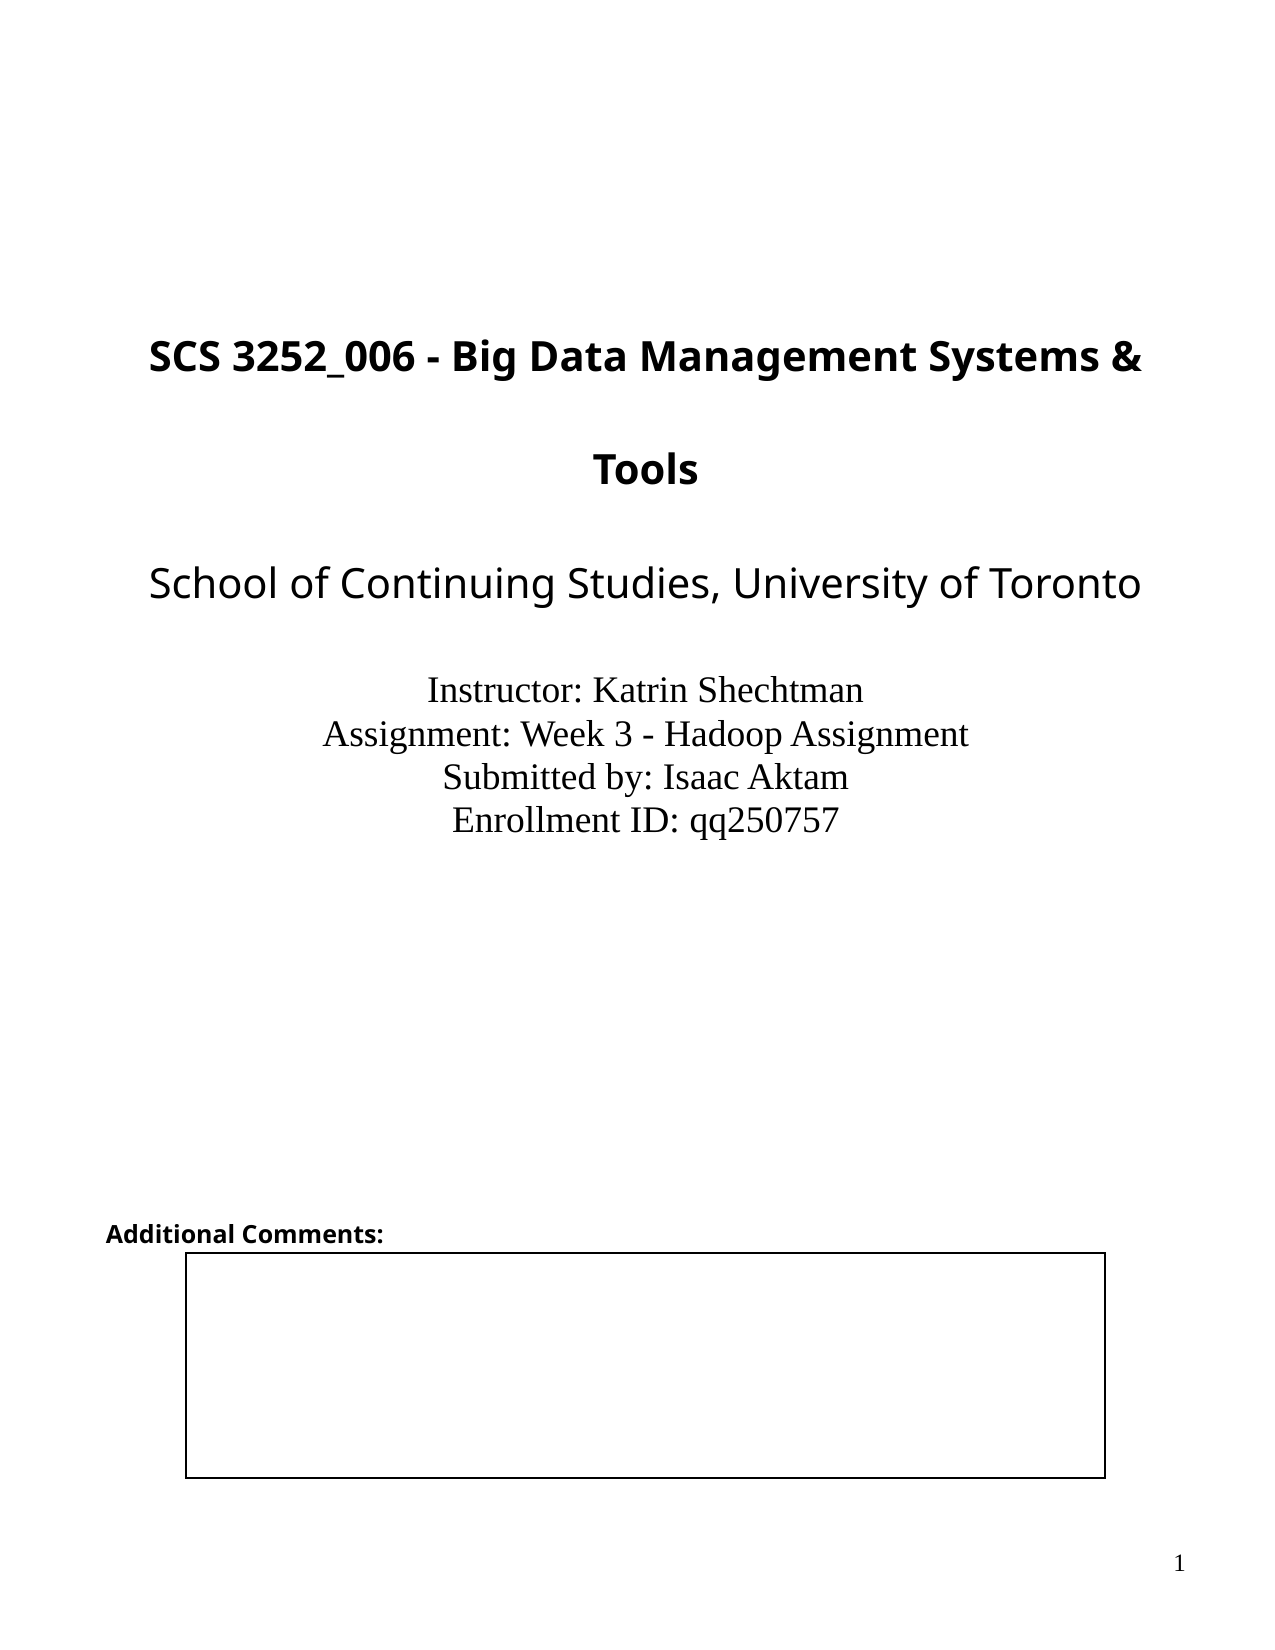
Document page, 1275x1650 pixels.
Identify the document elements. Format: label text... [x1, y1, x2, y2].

text SCS 3252_006 - Big Data Management Systems & Tools [106, 326, 1186, 497]
text Additional Comments: [106, 1217, 1186, 1251]
text Submitted by: Isaac Aktam [106, 754, 1186, 797]
text School of Continuing Studies, University of Toronto [106, 553, 1186, 610]
text Instructor: Katrin Shechtman [106, 668, 1186, 711]
text Assignment: Week 3 - Hadoop Assignment [106, 711, 1186, 754]
text Enrollment ID: qq250757 [106, 797, 1186, 840]
